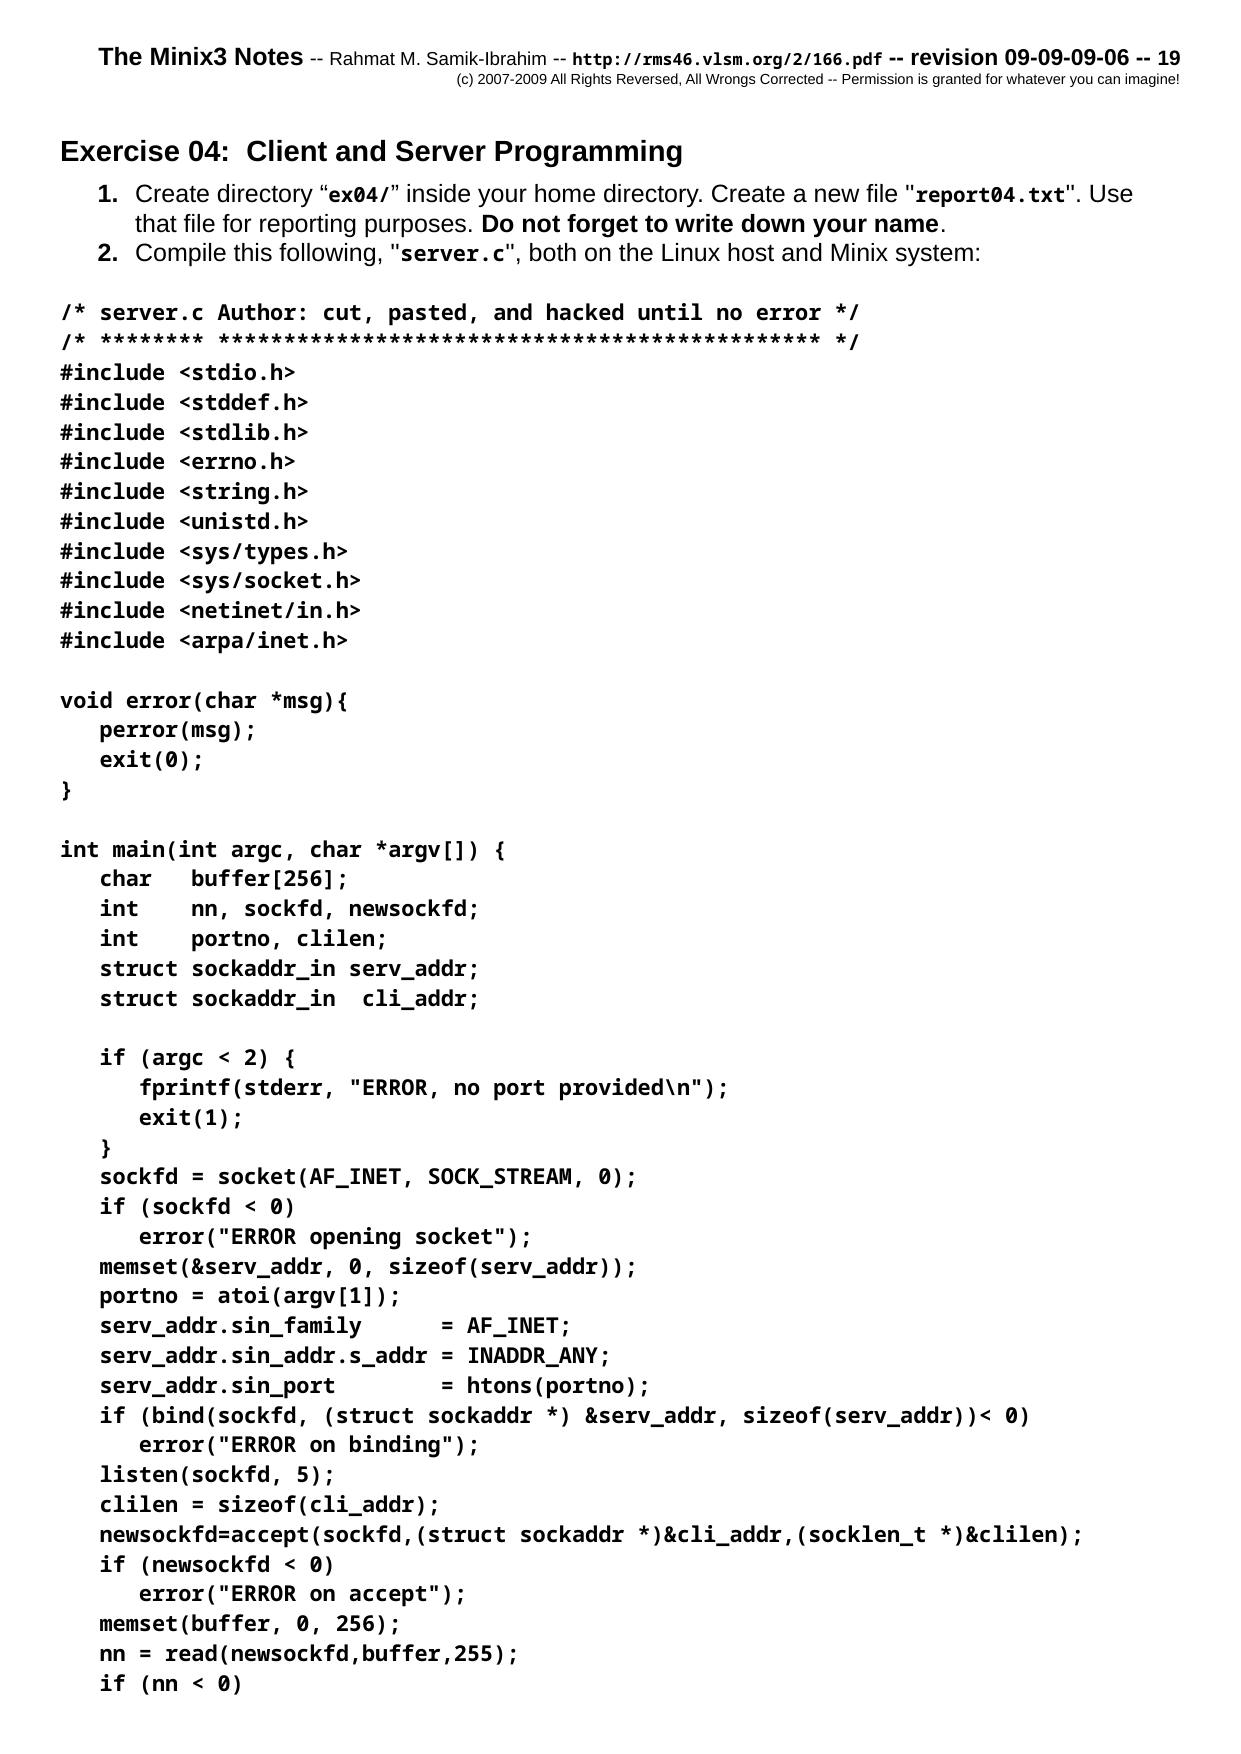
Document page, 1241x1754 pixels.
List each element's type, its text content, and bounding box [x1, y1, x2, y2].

text memset(&serv_addr, 0, sizeof(serv_addr)); [60, 1251, 1181, 1281]
text } [60, 1132, 1181, 1161]
text #include <sys/socket.h> [60, 566, 1181, 595]
text error("ERROR on accept"); [60, 1578, 1181, 1608]
text #include <stddef.h> [60, 387, 1181, 417]
text #include <stdlib.h> [60, 417, 1181, 446]
text struct sockaddr_in cli_addr; [60, 983, 1181, 1012]
text fprintf(stderr, "ERROR, no port provided\n"); [60, 1072, 1181, 1102]
text if (sockfd < 0) [60, 1191, 1181, 1221]
text int portno, clilen; [60, 923, 1181, 953]
text serv_addr.sin_family = AF_INET; [60, 1310, 1181, 1340]
text memset(buffer, 0, 256); [60, 1608, 1181, 1638]
text if (nn < 0) [60, 1668, 1181, 1698]
text } [60, 774, 1181, 804]
text listen(sockfd, 5); [60, 1459, 1181, 1489]
text struct sockaddr_in serv_addr; [60, 953, 1181, 983]
text #include <string.h> [60, 476, 1181, 506]
text if (newsockfd < 0) [60, 1549, 1181, 1578]
text if (argc < 2) { [60, 1042, 1181, 1072]
text error("ERROR on binding"); [60, 1429, 1181, 1459]
text exit(0); [60, 744, 1181, 774]
text #include <sys/types.h> [60, 536, 1181, 566]
text #include <stdio.h> [60, 357, 1181, 387]
text int main(int argc, char *argv[]) { [60, 834, 1181, 863]
text portno = atoi(argv[1]); [60, 1281, 1181, 1310]
text nn = read(newsockfd,buffer,255); [60, 1638, 1181, 1668]
text void error(char *msg){ [60, 685, 1181, 714]
text if (bind(sockfd, (struct sockaddr *) &serv_addr, sizeof(serv_addr))< 0) [60, 1400, 1181, 1429]
text exit(1); [60, 1102, 1181, 1132]
text #include <netinet/in.h> [60, 595, 1181, 625]
subtitle Exercise 04: Client and Server Programming [60, 134, 1181, 167]
text perror(msg); [60, 714, 1181, 744]
text /* ******** ********************************************** */ [60, 327, 1181, 357]
text #include <unistd.h> [60, 506, 1181, 536]
text #include <errno.h> [60, 446, 1181, 476]
text char buffer[256]; [60, 863, 1181, 893]
list Compile this following, ''server.c'', both on the Linux host and Minix system: [97, 238, 1181, 268]
text error("ERROR opening socket"); [60, 1221, 1181, 1251]
text int nn, sockfd, newsockfd; [60, 893, 1181, 923]
text clilen = sizeof(cli_addr); [60, 1489, 1181, 1519]
text newsockfd=accept(sockfd,(struct sockaddr *)&cli_addr,(socklen_t *)&clilen); [60, 1519, 1181, 1549]
text #include <arpa/inet.h> [60, 625, 1181, 655]
list Create directory “ex04/” inside your home directory. Create a new file ''report04.txt''. Use that file for reporting purposes. Do not forget to write down your name. [97, 179, 1181, 238]
text /* server.c Author: cut, pasted, and hacked until no error */ [60, 297, 1181, 327]
text sockfd = socket(AF_INET, SOCK_STREAM, 0); [60, 1161, 1181, 1191]
text serv_addr.sin_port = htons(portno); [60, 1370, 1181, 1400]
text serv_addr.sin_addr.s_addr = INADDR_ANY; [60, 1340, 1181, 1370]
